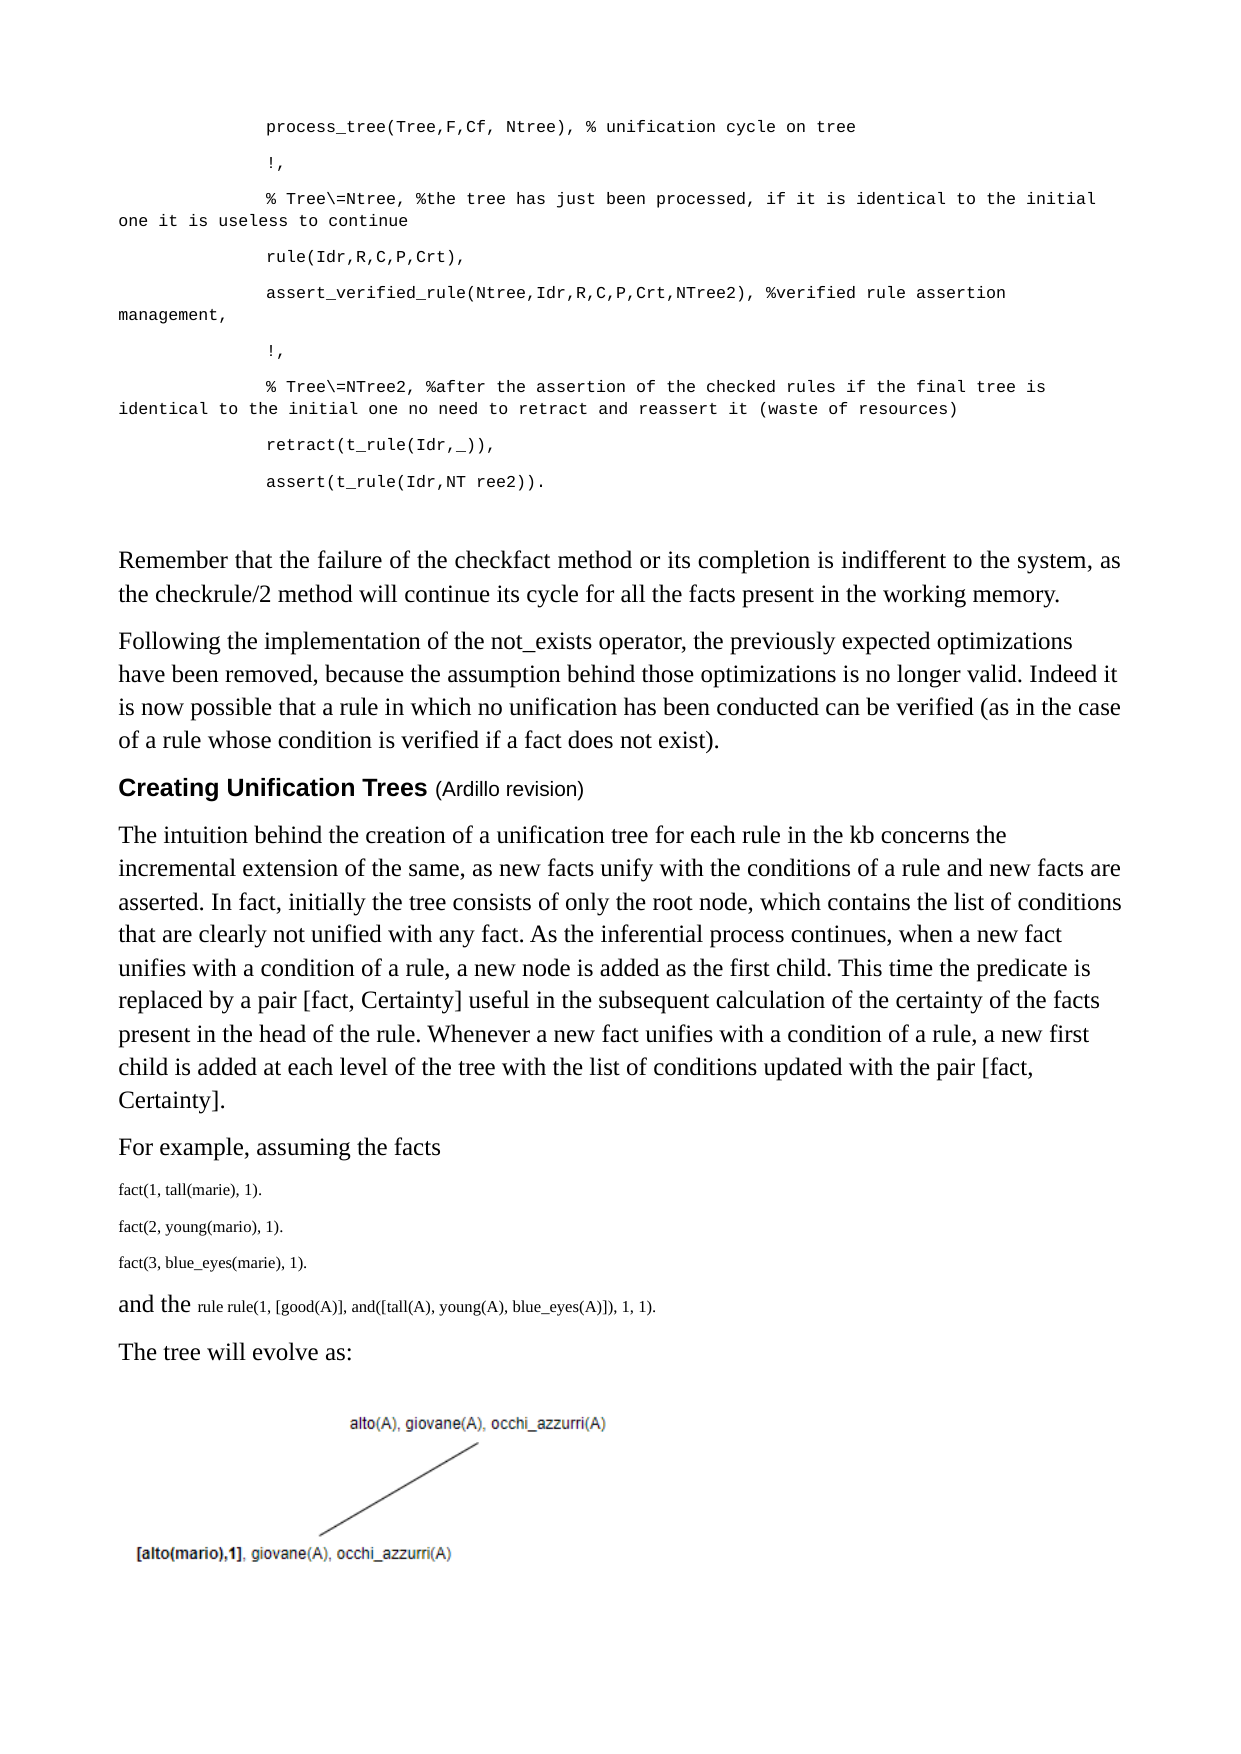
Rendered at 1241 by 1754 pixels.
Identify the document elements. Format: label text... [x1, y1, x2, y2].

text The tree will evolve as: [118, 1337, 1122, 1366]
text !, [118, 154, 1122, 173]
text fact(2, young(mario), 1). [118, 1216, 1122, 1236]
text % Tree\=NTree2, %after the assertion of the checked rules if the final tree is identical to the initial one no need to retract and reassert it (waste of resources) [118, 379, 1122, 419]
subtitle Creating Unification Trees (Ardillo revision) [118, 773, 1122, 802]
text !, [118, 343, 1122, 362]
text assert(t_rule(Idr,NT ree2)). [118, 473, 1122, 492]
text assert_verified_rule(Ntree,Idr,R,C,P,Crt,NTree2), %verified rule assertion management, [118, 285, 1122, 325]
text The intuition behind the creation of a unification tree for each rule in the kb concerns the incremental extension of the same, as new facts unify with the conditions of a rule and new facts are asserted. In fact, initially the tree consists of only the root node, which contains the list of conditions that are clearly not unified with any fact. As the inferential process continues, when a new fact unifies with a condition of a rule, a new node is added as the first child. This time the predicate is replaced by a pair [fact, Certainty] useful in the subsequent calculation of the certainty of the facts present in the head of the rule. Whenever a new fact unifies with a condition of a rule, a new first child is added at each level of the tree with the list of conditions updated with the pair [fact, Certainty]. [118, 821, 1122, 1113]
text process_tree(Tree,F,Cf, Ntree), % unification cycle on tree [118, 118, 1122, 137]
text % Tree\=Ntree, %the tree has just been processed, if it is identical to the initial one it is useless to continue [118, 191, 1122, 231]
text Remember that the failure of the checkfact method or its completion is indifferent to the system, as the checkrule/2 method will continue its cycle for all the facts present in the working memory. [118, 546, 1122, 607]
text rule(Idr,R,C,P,Crt), [118, 248, 1122, 267]
text fact(3, blue_eyes(marie), 1). [118, 1253, 1122, 1272]
picture [118, 1384, 844, 1587]
text fact(1, tall(marie), 1). [118, 1180, 1122, 1199]
text For example, assuming the facts [118, 1132, 1122, 1161]
text and the rule rule(1, [good(A)], and([tall(A), young(A), blue_eyes(A)]), 1, 1). [118, 1289, 1122, 1318]
text retract(t_rule(Idr,_)), [118, 437, 1122, 456]
text Following the implementation of the not_exists operator, the previously expected optimizations have been removed, because the assumption behind those optimizations is no longer valid. Indeed it is now possible that a rule in which no unification has been conducted can be verified (as in the case of a rule whose condition is verified if a fact does not exist). [118, 626, 1122, 754]
